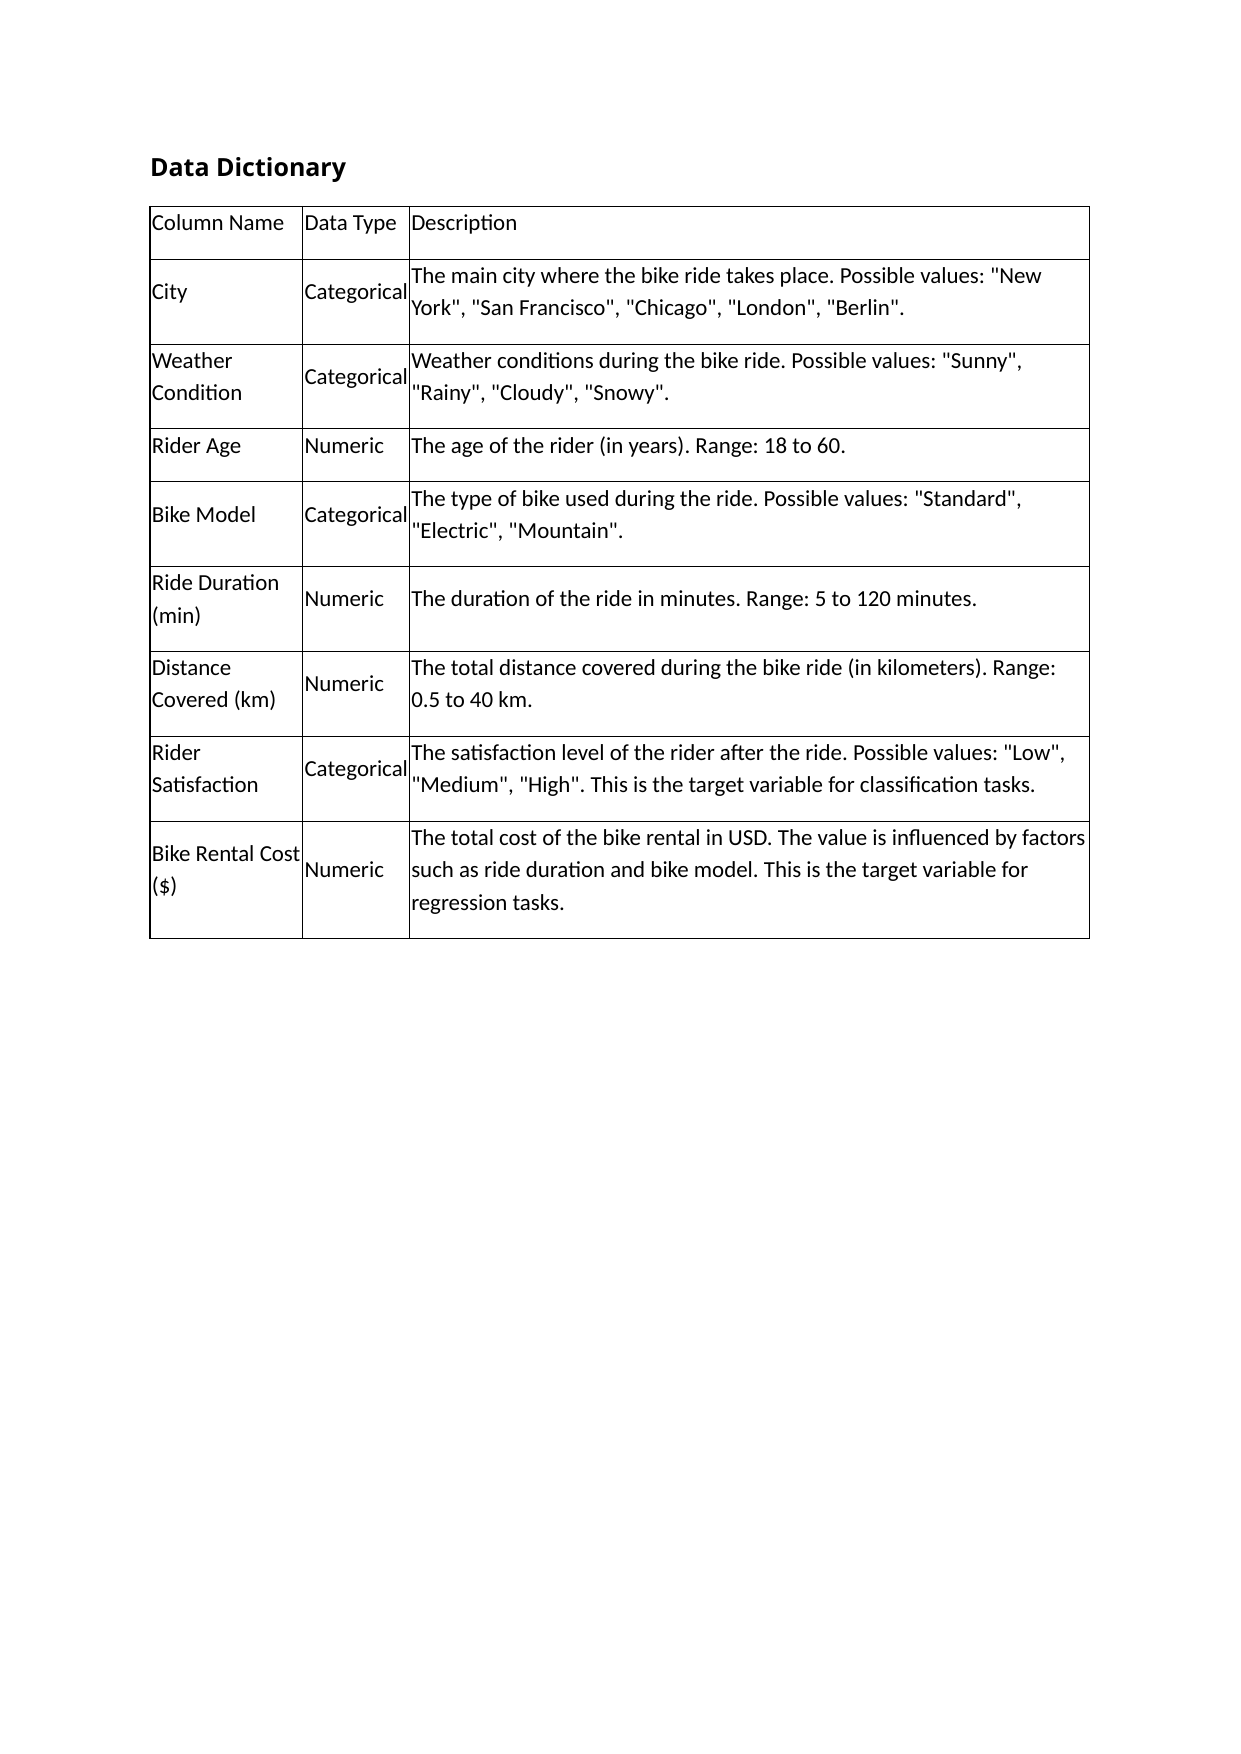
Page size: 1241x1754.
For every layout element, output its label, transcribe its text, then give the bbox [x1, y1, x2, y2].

table_cell Bike Rental Cost ($) [151, 822, 302, 938]
table_cell The age of the rider (in years). Range: 18 to 60. [410, 429, 1089, 481]
table_cell Categorical [303, 345, 409, 428]
table_cell Numeric [303, 652, 409, 736]
table_cell Numeric [303, 429, 409, 481]
table_cell Rider Satisfaction [151, 737, 302, 821]
table_cell The total cost of the bike rental in USD. The value is influenced by factors such as ride duration and bike model. This is the target variable for regression tasks. [410, 822, 1089, 938]
table_header Data Type [303, 207, 409, 258]
text Data Dictionary [150, 150, 1090, 184]
table_cell The duration of the ride in minutes. Range: 5 to 120 minutes. [410, 567, 1089, 651]
table_cell The total distance covered during the bike ride (in kilometers). Range: 0.5 to 40 km. [410, 652, 1089, 736]
table_cell Weather conditions during the bike ride. Possible values: "Sunny", "Rainy", "Cloudy", "Snowy". [410, 345, 1089, 428]
table_cell Rider Age [151, 429, 302, 481]
table_cell Weather Condition [151, 345, 302, 428]
table_cell The type of bike used during the ride. Possible values: "Standard", "Electric", "Mountain". [410, 482, 1089, 566]
table_cell Bike Model [151, 482, 302, 566]
table_cell Categorical [303, 260, 409, 343]
table_cell The satisfaction level of the rider after the ride. Possible values: "Low", "Medium", "High". This is the target variable for classification tasks. [410, 737, 1089, 821]
table_cell Categorical [303, 737, 409, 821]
table_cell Ride Duration (min) [151, 567, 302, 651]
table_cell City [151, 260, 302, 343]
table_cell Distance Covered (km) [151, 652, 302, 736]
table_cell The main city where the bike ride takes place. Possible values: "New York", "San Francisco", "Chicago", "London", "Berlin". [410, 260, 1089, 343]
table_cell Numeric [303, 822, 409, 938]
table_header Column Name [151, 207, 302, 258]
table_cell Numeric [303, 567, 409, 651]
table_cell Categorical [303, 482, 409, 566]
table_header Description [410, 207, 1089, 258]
